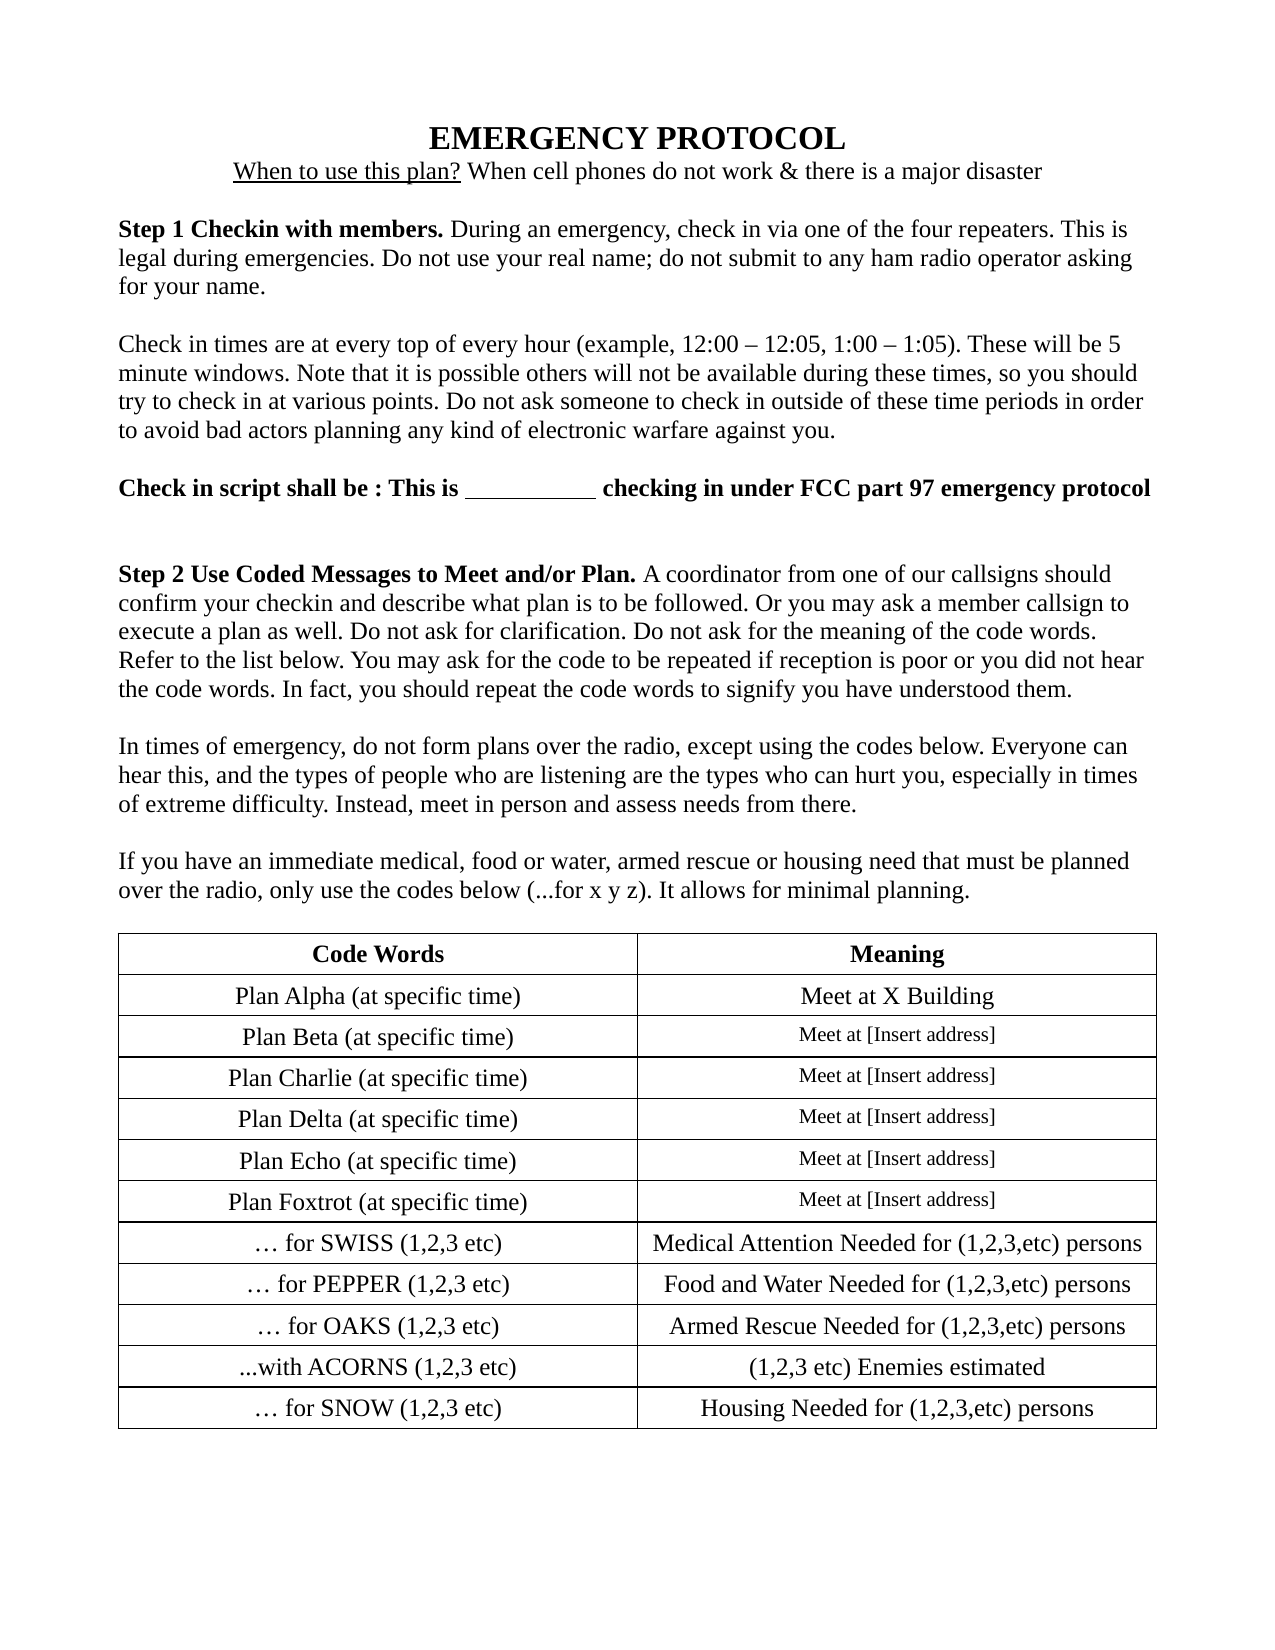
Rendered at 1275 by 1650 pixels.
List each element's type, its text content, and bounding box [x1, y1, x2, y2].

table_cell Medical Attention Needed for (1,2,3,etc) persons [638, 1223, 1156, 1263]
table_cell Plan Delta (at specific time) [119, 1099, 637, 1139]
table_cell ...with ACORNS (1,2,3 etc) [119, 1346, 637, 1386]
text Step 1 Checkin with members. During an emergency, check in via one of the four repeaters. This is legal during emergencies. Do not use your real name; do not submit to any ham radio operator asking for your name. [118, 214, 1157, 300]
table_cell … for PEPPER (1,2,3 etc) [119, 1264, 637, 1304]
table_cell … for SWISS (1,2,3 etc) [119, 1223, 637, 1263]
table_header Code Words [119, 934, 637, 974]
text Check in times are at every top of every hour (example, 12:00 – 12:05, 1:00 – 1:05). These will be 5 minute windows. Note that it is possible others will not be available during these times, so you should try to check in at various points. Do not ask someone to check in outside of these time periods in order to avoid bad actors planning any kind of electronic warfare against you. [118, 329, 1157, 444]
table_cell Meet at [Insert address] [638, 1016, 1156, 1056]
table_cell … for SNOW (1,2,3 etc) [119, 1388, 637, 1428]
table_header Meaning [638, 934, 1156, 974]
table_cell Plan Foxtrot (at specific time) [119, 1181, 637, 1221]
table_cell Meet at [Insert address] [638, 1181, 1156, 1221]
text If you have an immediate medical, food or water, armed rescue or housing need that must be planned over the radio, only use the codes below (...for x y z). It allows for minimal planning. [118, 846, 1157, 904]
table_cell Meet at [Insert address] [638, 1099, 1156, 1139]
table_cell Meet at X Building [638, 975, 1156, 1015]
table_cell Meet at [Insert address] [638, 1058, 1156, 1098]
table_cell Armed Rescue Needed for (1,2,3,etc) persons [638, 1305, 1156, 1345]
text When to use this plan? When cell phones do not work & there is a major disaster [118, 156, 1157, 185]
table_cell Plan Alpha (at specific time) [119, 975, 637, 1015]
table_cell Plan Beta (at specific time) [119, 1016, 637, 1056]
text Step 2 Use Coded Messages to Meet and/or Plan. A coordinator from one of our callsigns should confirm your checkin and describe what plan is to be followed. Or you may ask a member callsign to execute a plan as well. Do not ask for clarification. Do not ask for the meaning of the code words. Refer to the list below. You may ask for the code to be repeated if reception is poor or you did not hear the code words. In fact, you should repeat the code words to signify you have understood them. [118, 559, 1157, 703]
table_cell (1,2,3 etc) Enemies estimated [638, 1346, 1156, 1386]
table_cell Plan Echo (at specific time) [119, 1140, 637, 1180]
text Check in script shall be : This is checking in under FCC part 97 emergency protocol [118, 473, 1157, 501]
table_cell Housing Needed for (1,2,3,etc) persons [638, 1388, 1156, 1428]
text EMERGENCY PROTOCOL [118, 118, 1157, 156]
table_cell Plan Charlie (at specific time) [119, 1058, 637, 1098]
table_cell … for OAKS (1,2,3 etc) [119, 1305, 637, 1345]
text In times of emergency, do not form plans over the radio, except using the codes below. Everyone can hear this, and the types of people who are listening are the types who can hurt you, especially in times of extreme difficulty. Instead, meet in person and assess needs from there. [118, 731, 1157, 818]
table_cell Food and Water Needed for (1,2,3,etc) persons [638, 1264, 1156, 1304]
table_cell Meet at [Insert address] [638, 1140, 1156, 1180]
